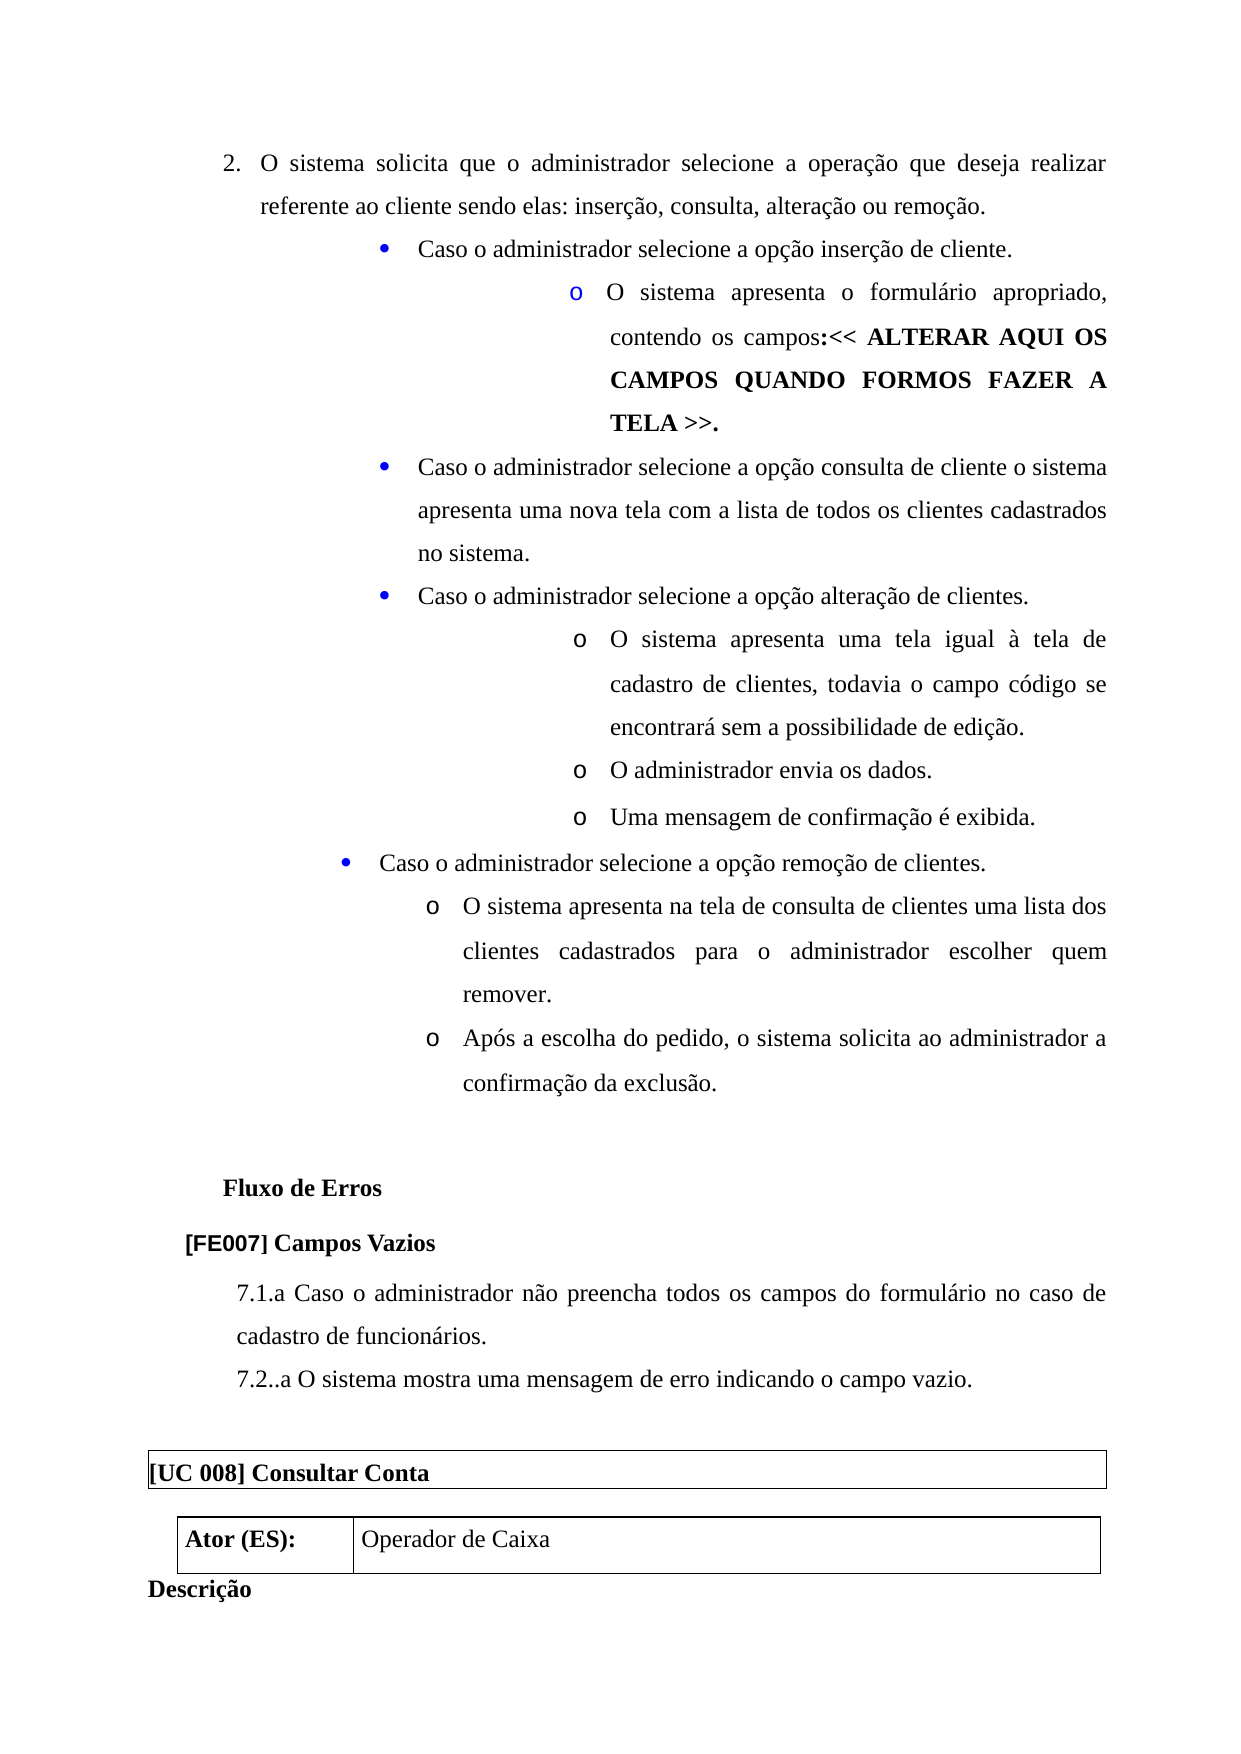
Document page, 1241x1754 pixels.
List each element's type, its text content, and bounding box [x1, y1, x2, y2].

list Caso o administrador selecione a opção alteração de clientes. [380, 581, 1107, 610]
text [FE007] Campos Vazios [185, 1228, 1107, 1257]
text [UC 008] Consultar Conta [149, 1451, 1106, 1488]
list Uma mensagem de confirmação é exibida. [572, 802, 1107, 833]
table_header Ator (ES): [178, 1518, 353, 1573]
list O sistema apresenta na tela de consulta de clientes uma lista dos clientes cadastrados para o administrador escolher quem remover. [425, 891, 1107, 1008]
list Caso o administrador selecione a opção inserção de cliente. [380, 234, 1107, 263]
list O sistema apresenta o formulário apropriado, contendo os campos:<< ALTERAR AQUI OS CAMPOS QUANDO FORMOS FAZER A TELA >>. [568, 277, 1107, 437]
list Caso o administrador selecione a opção remoção de clientes. [342, 848, 1107, 877]
list O sistema solicita que o administrador selecione a operação que deseja realizar referente ao cliente sendo elas: inserção, consulta, alteração ou remoção. [223, 148, 1107, 219]
list Após a escolha do pedido, o sistema solicita ao administrador a confirmação da exclusão. [425, 1023, 1107, 1097]
text 7.1.a Caso o administrador não preencha todos os campos do formulário no caso de cadastro de funcionários. [236, 1278, 1107, 1350]
text Fluxo de Erros [148, 1173, 1107, 1202]
list O sistema apresenta uma tela igual à tela de cadastro de clientes, todavia o campo código se encontrará sem a possibilidade de edição. [572, 624, 1107, 741]
table_header Operador de Caixa [354, 1518, 1100, 1573]
text Descrição [148, 1574, 1107, 1603]
text 7.2..a O sistema mostra uma mensagem de erro indicando o campo vazio. [236, 1364, 1107, 1393]
list Caso o administrador selecione a opção consulta de cliente o sistema apresenta uma nova tela com a lista de todos os clientes cadastrados no sistema. [380, 452, 1107, 567]
list O administrador envia os dados. [572, 756, 1107, 786]
